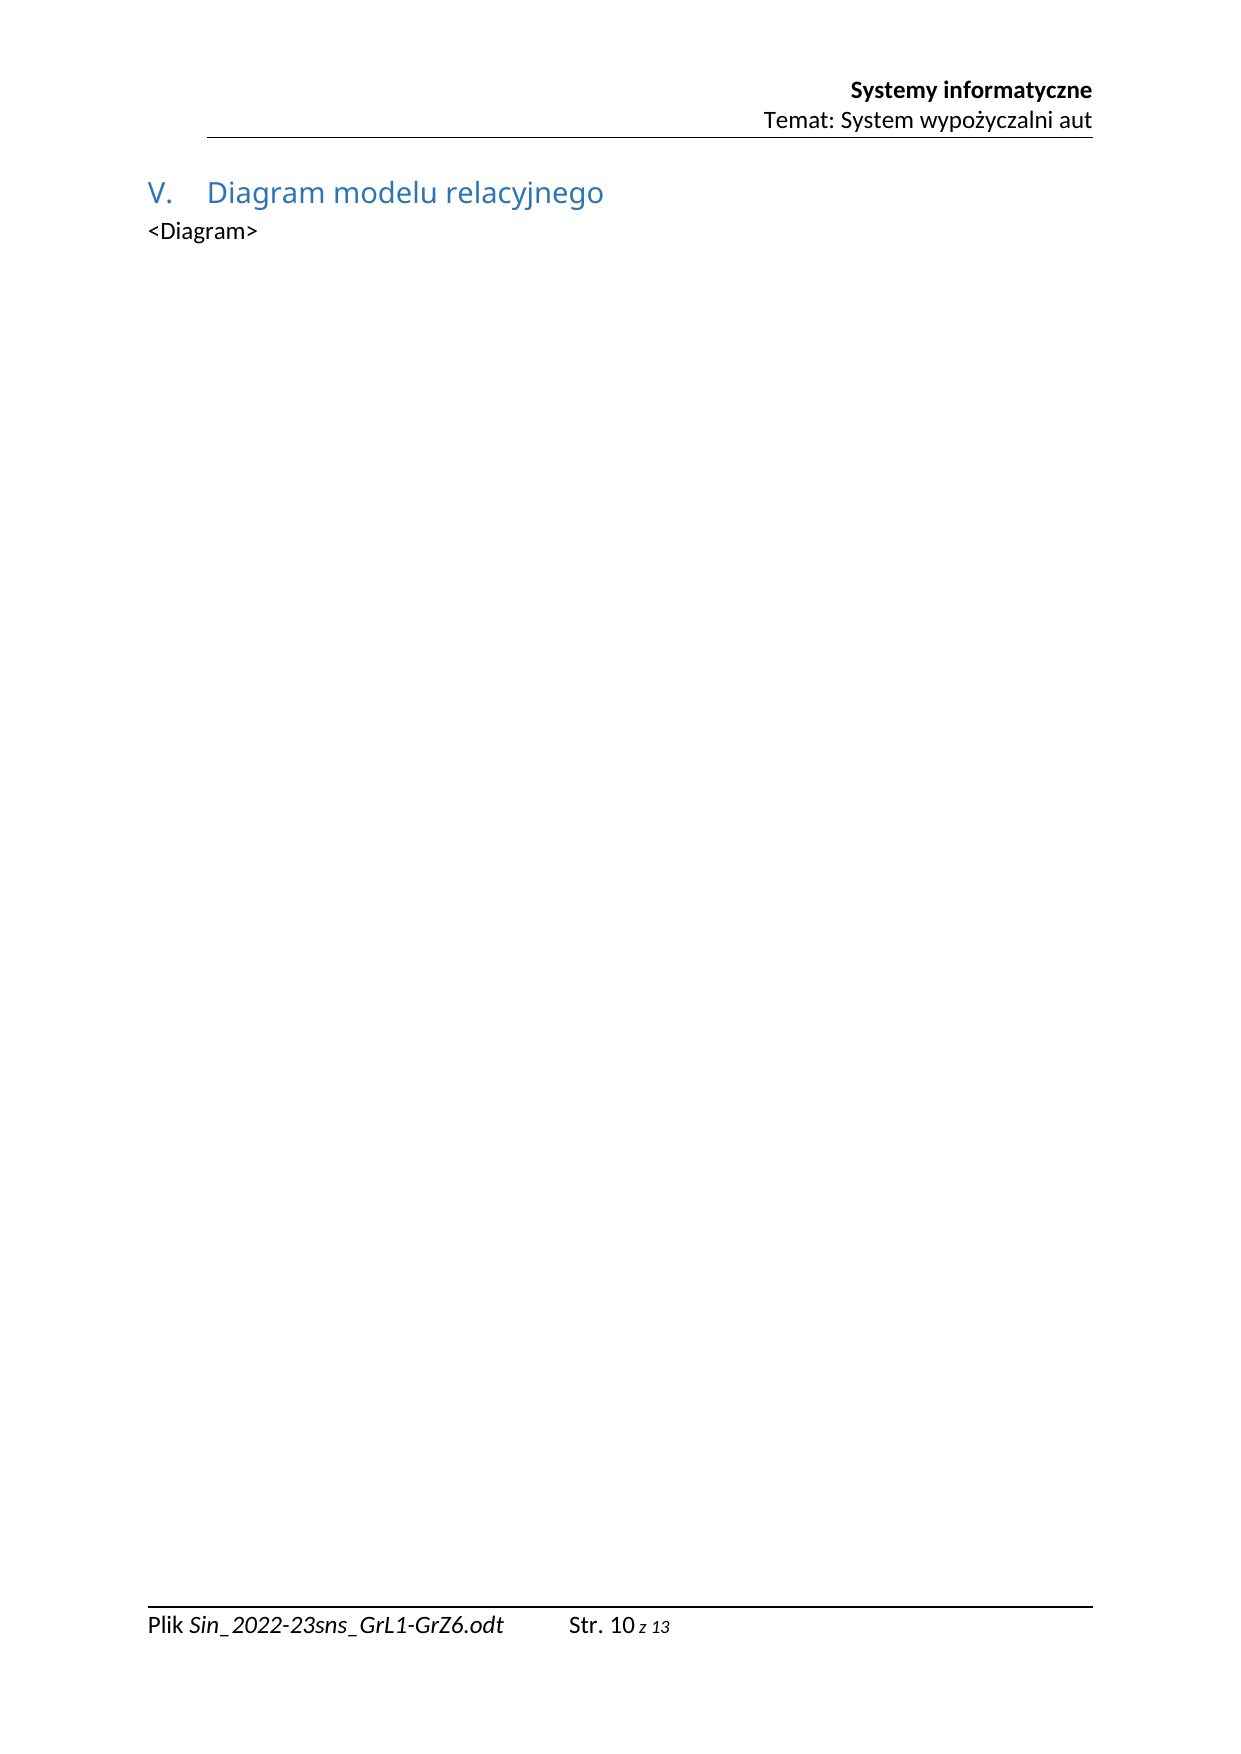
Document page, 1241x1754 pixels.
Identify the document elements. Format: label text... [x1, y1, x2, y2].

subtitle Diagram modelu relacyjnego [148, 173, 1093, 212]
text <Diagram> [148, 215, 1093, 246]
